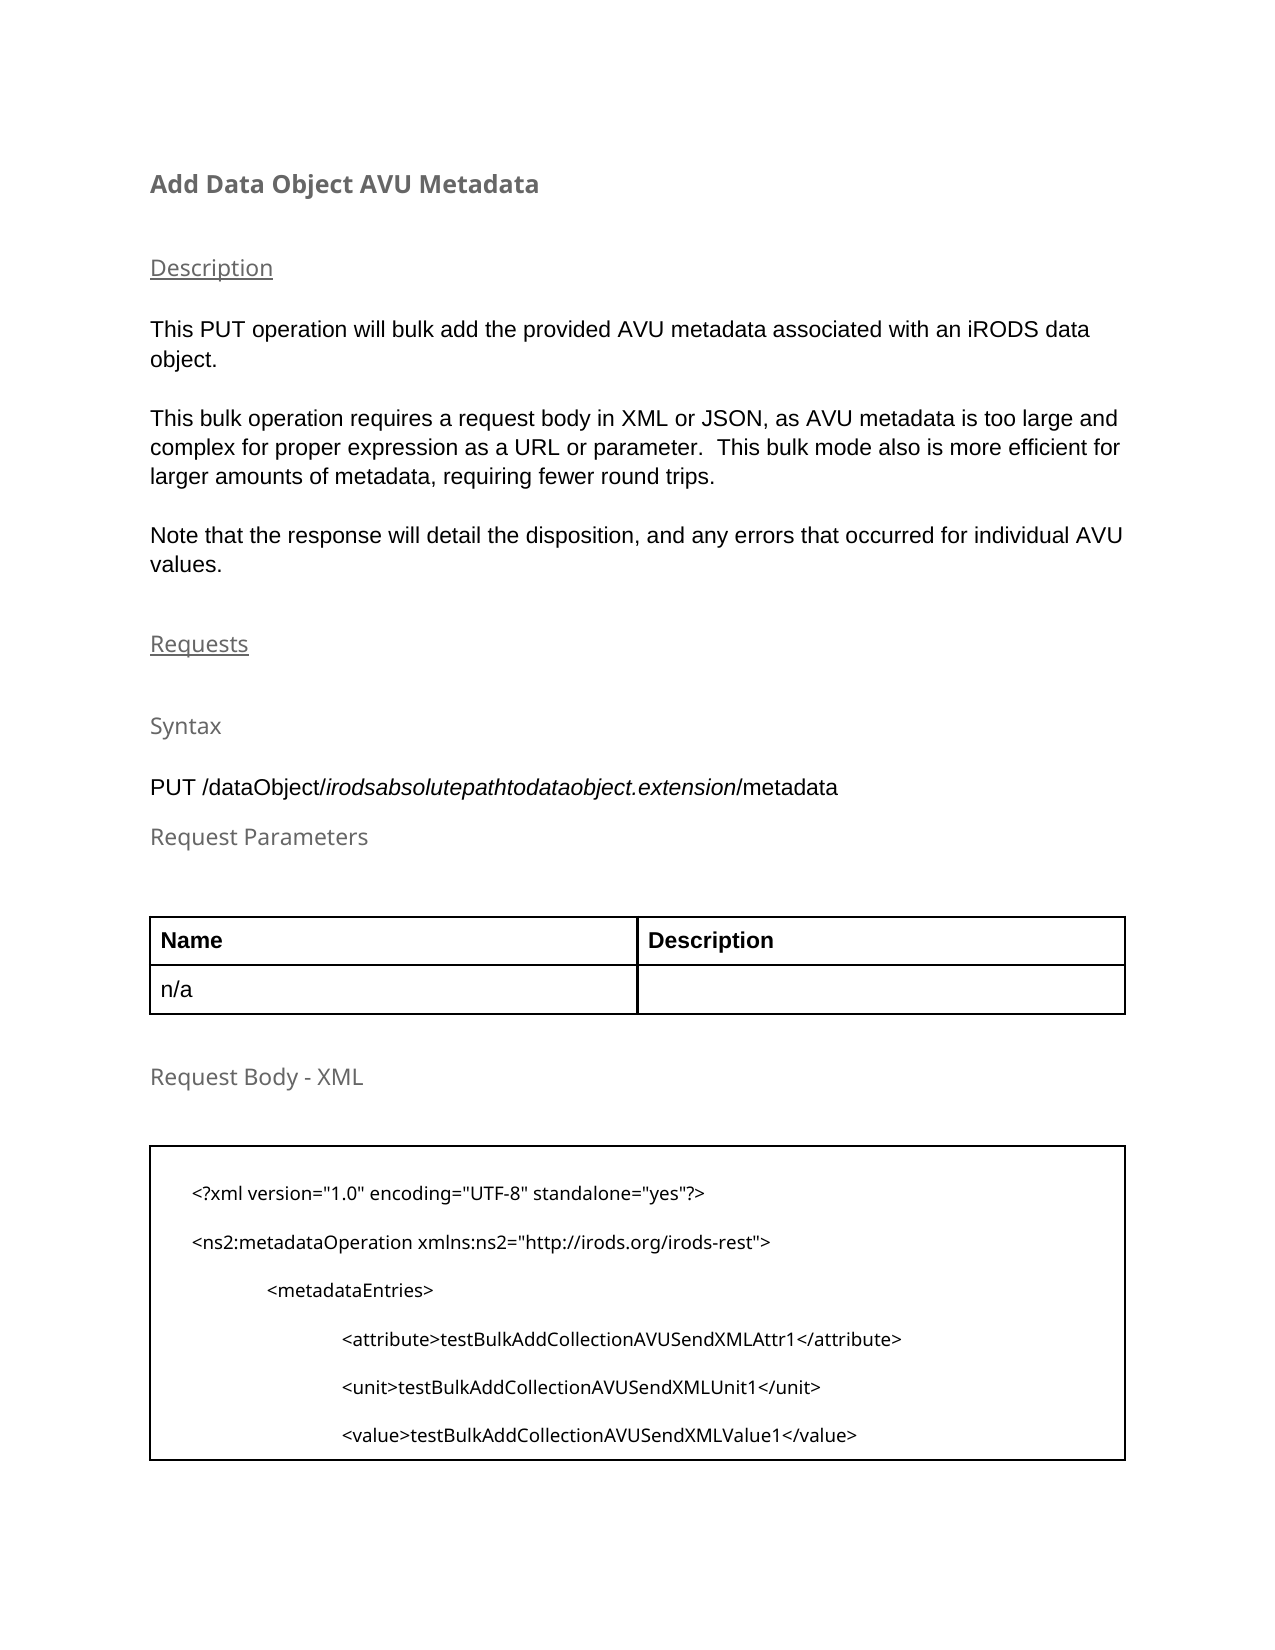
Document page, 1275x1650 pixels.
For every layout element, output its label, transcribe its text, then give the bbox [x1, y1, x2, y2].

table_cell n/a [151, 966, 636, 1013]
text PUT /dataObject/irodsabsolutepathtodataobject.extension/metadata [150, 775, 1125, 801]
subtitle Add Data Object AVU Metadata [150, 167, 1125, 201]
text Note that the response will detail the disposition, and any errors that occurred for individual AVU values. [150, 523, 1125, 578]
text This bulk operation requires a request body in XML or JSON, as AVU metadata is too large and complex for proper expression as a URL or parameter. This bulk mode also is more efficient for larger amounts of metadata, requiring fewer round trips. [150, 405, 1125, 490]
subtitle Description [150, 252, 1125, 283]
table_cell [639, 966, 1124, 1013]
subtitle Request Body - XML [150, 1061, 1125, 1092]
table_header Name [151, 918, 636, 964]
subtitle Request Parameters [150, 821, 1125, 852]
table_header Description [639, 918, 1124, 964]
table_header <?xml version="1.0" encoding="UTF-8" standalone="yes"?> <ns2:metadataOperation xmlns:ns2="http://irods.org/irods-rest"> <metadataEntries> <attribute>testBulkAddCollectionAVUSendXMLAttr1</attribute> <unit>testBulkAddCollectionAVUSendXMLUnit1</unit> <value>testBulkAddCollectionAVUSendXMLValue1</value> [151, 1147, 1124, 1459]
subtitle Syntax [150, 709, 1125, 741]
subtitle Requests [150, 628, 1125, 659]
text This PUT operation will bulk add the provided AVU metadata associated with an iRODS data object. [150, 317, 1125, 372]
